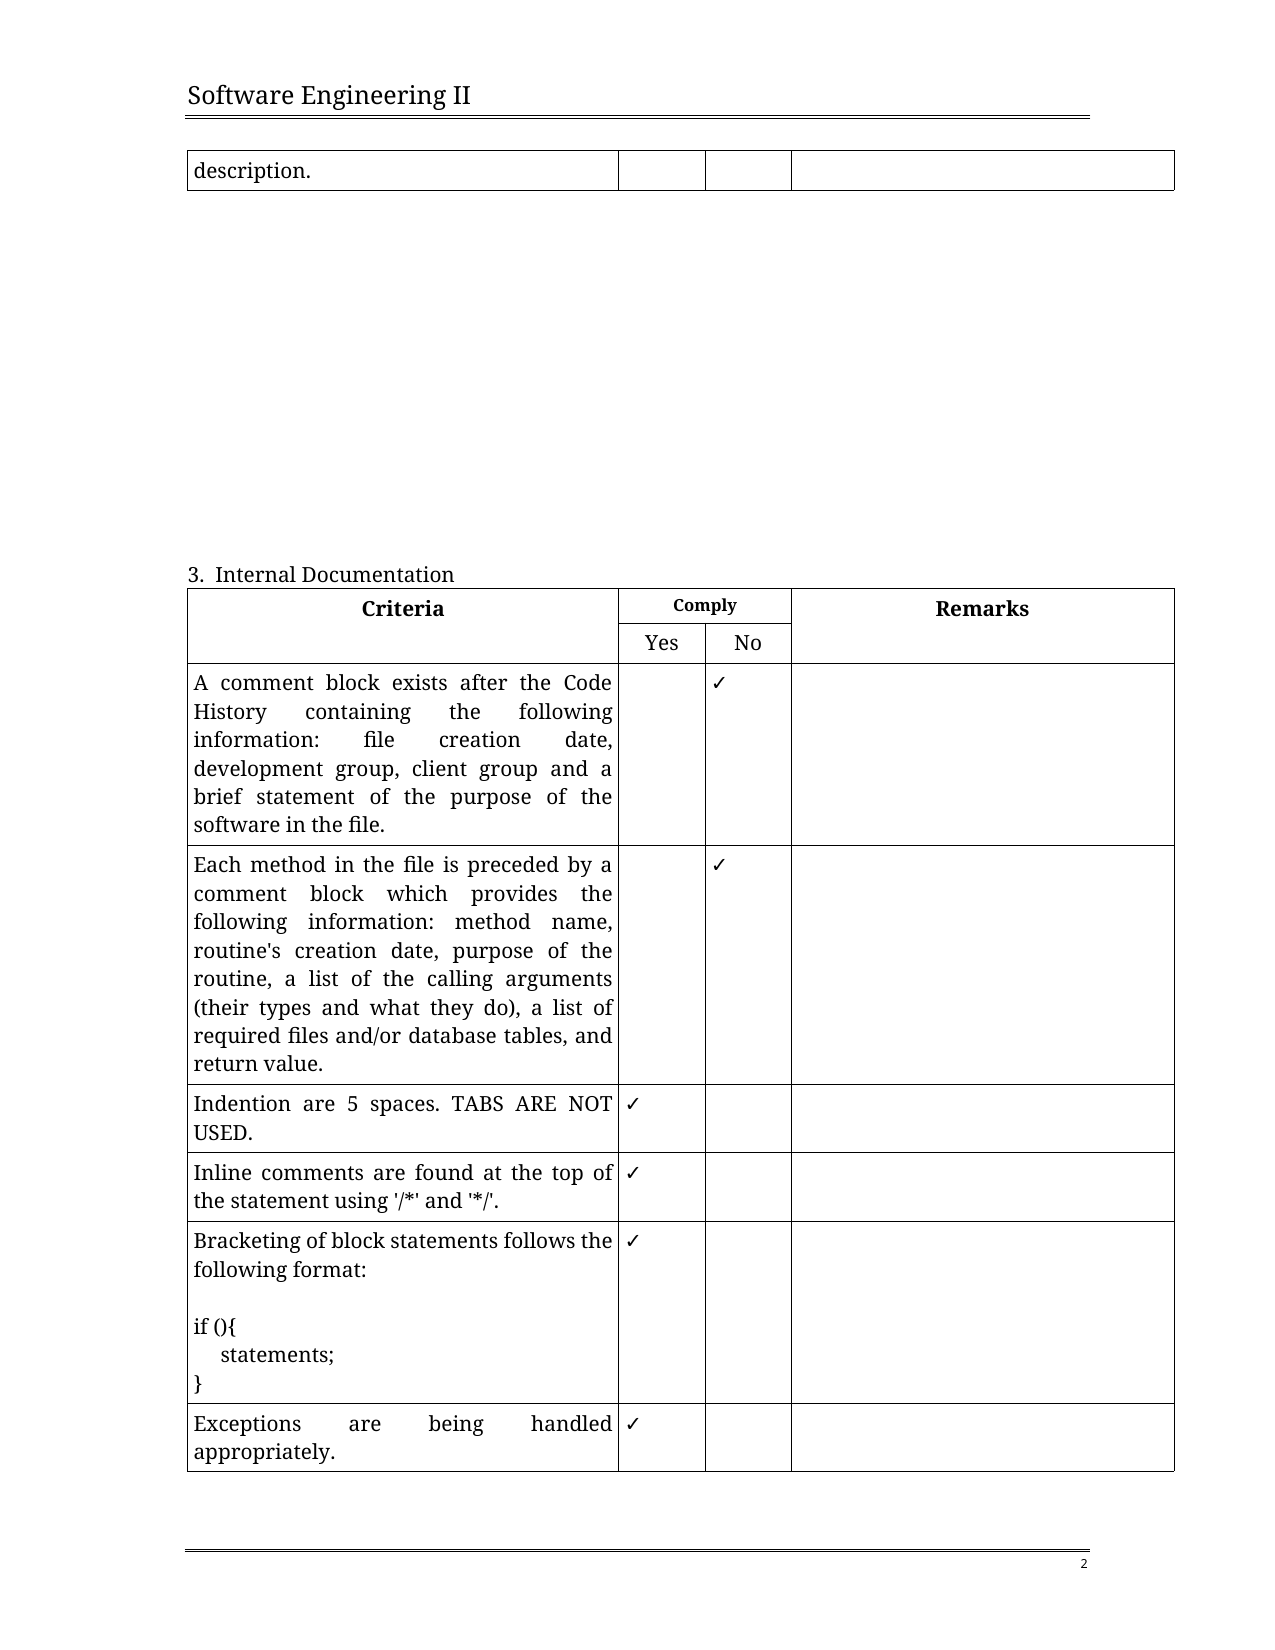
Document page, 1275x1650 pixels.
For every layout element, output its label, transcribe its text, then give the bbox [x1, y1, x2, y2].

table_cell A comment block exists after the Code History containing the following information: file creation date, development group, client group and a brief statement of the purpose of the software in the file. [188, 664, 618, 845]
table_cell ✓ [619, 1222, 705, 1403]
table_cell [706, 1085, 791, 1152]
table_cell No [706, 624, 791, 662]
table_cell [792, 664, 1174, 845]
table_header Comply [619, 589, 791, 622]
table_cell [619, 151, 705, 190]
table_cell [792, 1404, 1174, 1471]
table_cell Indention are 5 spaces. TABS ARE NOT USED. [188, 1085, 618, 1152]
table_header Remarks [792, 589, 1174, 662]
table_cell description. [188, 151, 618, 190]
table_cell [792, 1085, 1174, 1152]
table_cell Inline comments are found at the top of the statement using '/*' and '*/'. [188, 1153, 618, 1221]
table_cell ✓ [619, 1404, 705, 1471]
table_cell ✓ [619, 1153, 705, 1221]
table_cell [792, 1222, 1174, 1403]
table_header Criteria [188, 589, 618, 662]
table_cell [706, 1404, 791, 1471]
table_cell Each method in the file is preceded by a comment block which provides the following information: method name, routine's creation date, purpose of the routine, a list of the calling arguments (their types and what they do), a list of required files and/or database tables, and return value. [188, 846, 618, 1084]
table_cell ✓ [706, 664, 791, 845]
table_cell ✓ [619, 1085, 705, 1152]
table_cell [792, 151, 1174, 190]
table_cell [619, 664, 705, 845]
table_cell [706, 1222, 791, 1403]
table_cell [619, 846, 705, 1084]
table_cell [706, 151, 791, 190]
table_cell [706, 1153, 791, 1221]
table_cell Yes [619, 624, 705, 662]
table_cell Exceptions are being handled appropriately. [188, 1404, 618, 1471]
table_cell ✓ [706, 846, 791, 1084]
table_cell [792, 1153, 1174, 1221]
text 3. Internal Documentation [187, 560, 1087, 588]
table_cell [792, 846, 1174, 1084]
table_cell Bracketing of block statements follows the following format: if (){ statements; } [188, 1222, 618, 1403]
